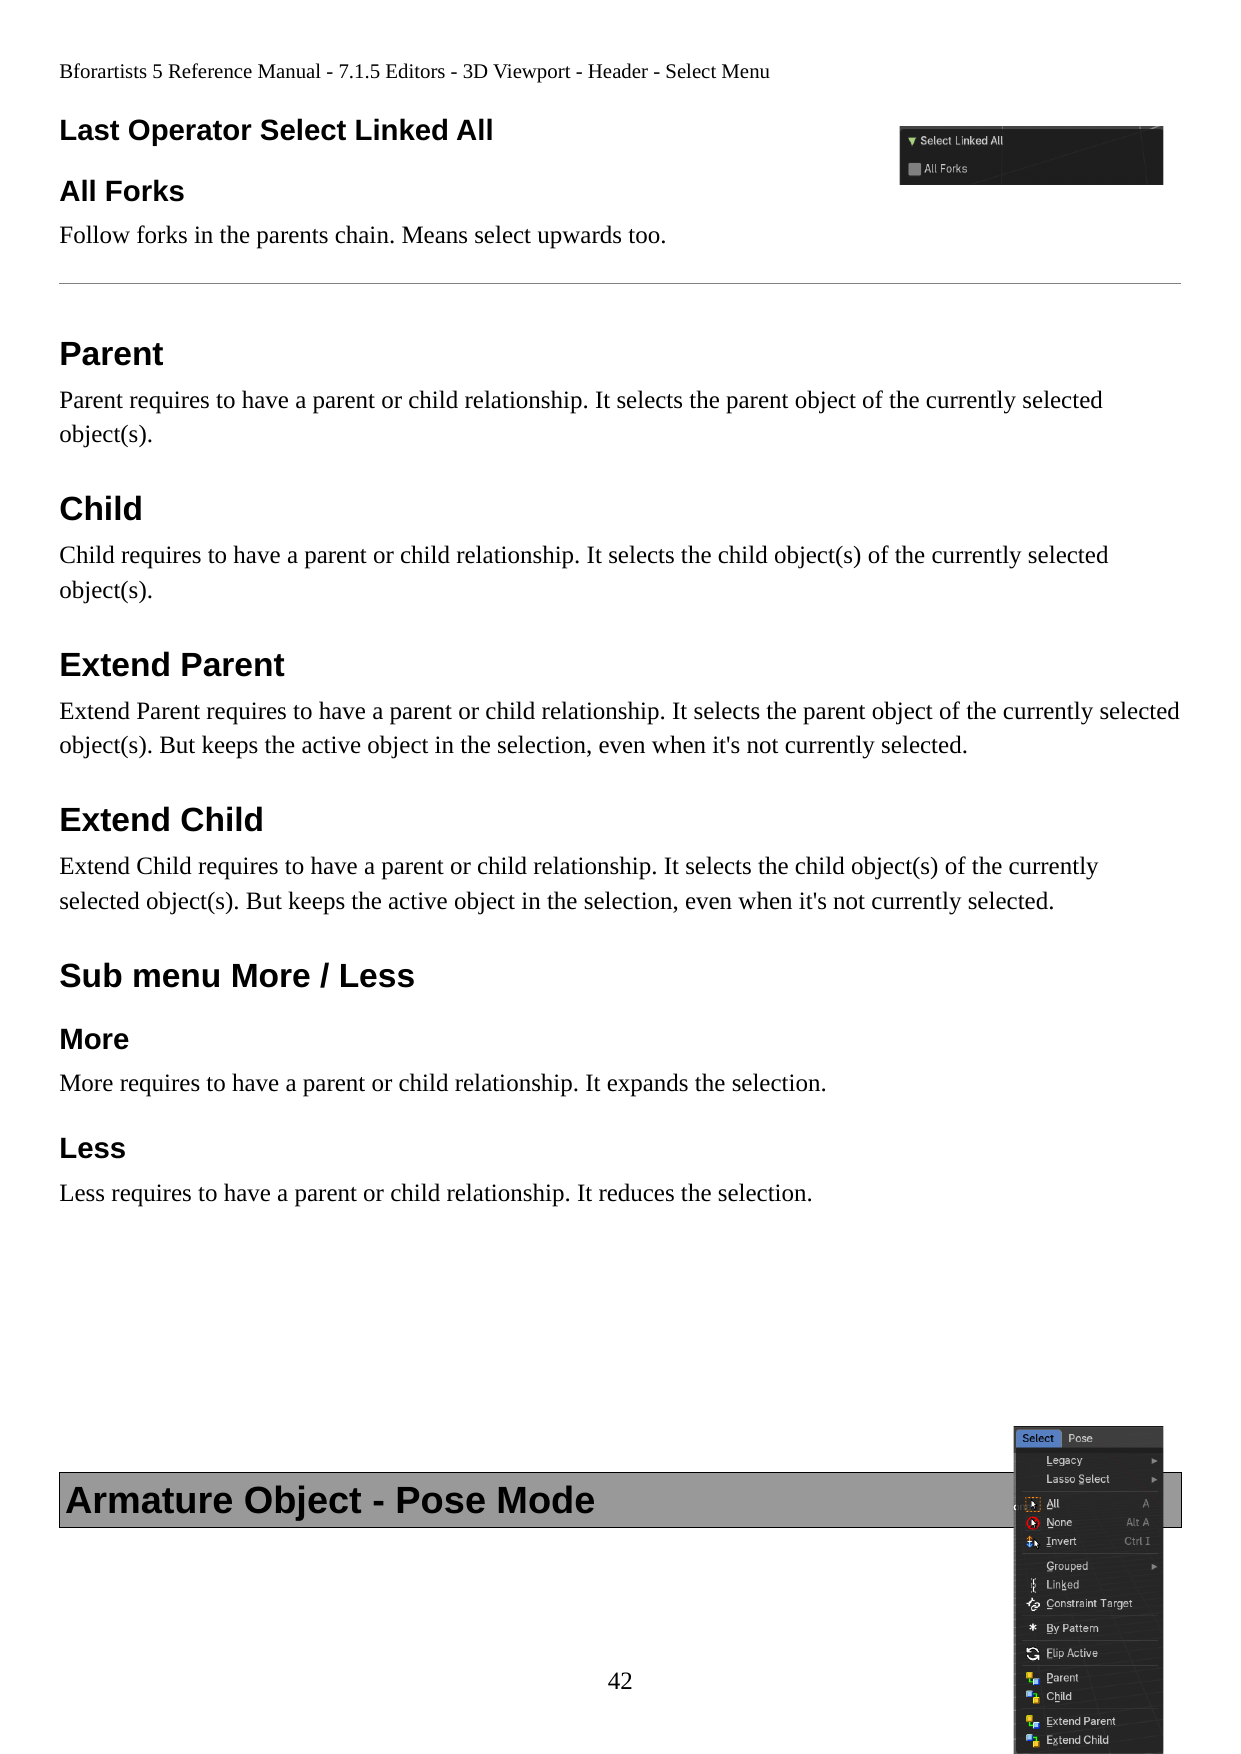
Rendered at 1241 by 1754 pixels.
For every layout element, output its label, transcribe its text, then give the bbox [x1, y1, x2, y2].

subtitle Extend Parent [59, 645, 1181, 683]
picture [899, 126, 1164, 185]
text Extend Child requires to have a parent or child relationship. It selects the child object(s) of the currently selected object(s). But keeps the active object in the selection, even when it's not currently selected. [59, 851, 1181, 915]
text Extend Parent requires to have a parent or child relationship. It selects the parent object of the currently selected object(s). But keeps the active object in the selection, even when it's not currently selected. [59, 696, 1181, 759]
subtitle Extend Child [59, 800, 1181, 839]
table_header [1164, 1473, 1181, 1527]
subtitle Less [59, 1131, 1181, 1165]
text Child requires to have a parent or child relationship. It selects the child object(s) of the currently selected object(s). [59, 540, 1181, 604]
text More requires to have a parent or child relationship. It expands the selection. [59, 1068, 1181, 1097]
picture [1013, 1426, 1164, 1754]
subtitle Child [59, 489, 1181, 528]
text Less requires to have a parent or child relationship. It reduces the selection. [59, 1178, 1181, 1206]
subtitle More [59, 1022, 1181, 1055]
table_header Armature Object - Pose Mode [60, 1473, 1013, 1527]
text Parent requires to have a parent or child relationship. It selects the parent object of the currently selected object(s). [59, 385, 1181, 448]
subtitle Parent [59, 334, 1181, 372]
text Follow forks in the parents chain. Means select upwards too. [59, 220, 1181, 248]
subtitle Last Operator Select Linked All [59, 113, 1181, 146]
subtitle All Forks [59, 173, 1181, 207]
subtitle Sub menu More / Less [59, 956, 1181, 994]
